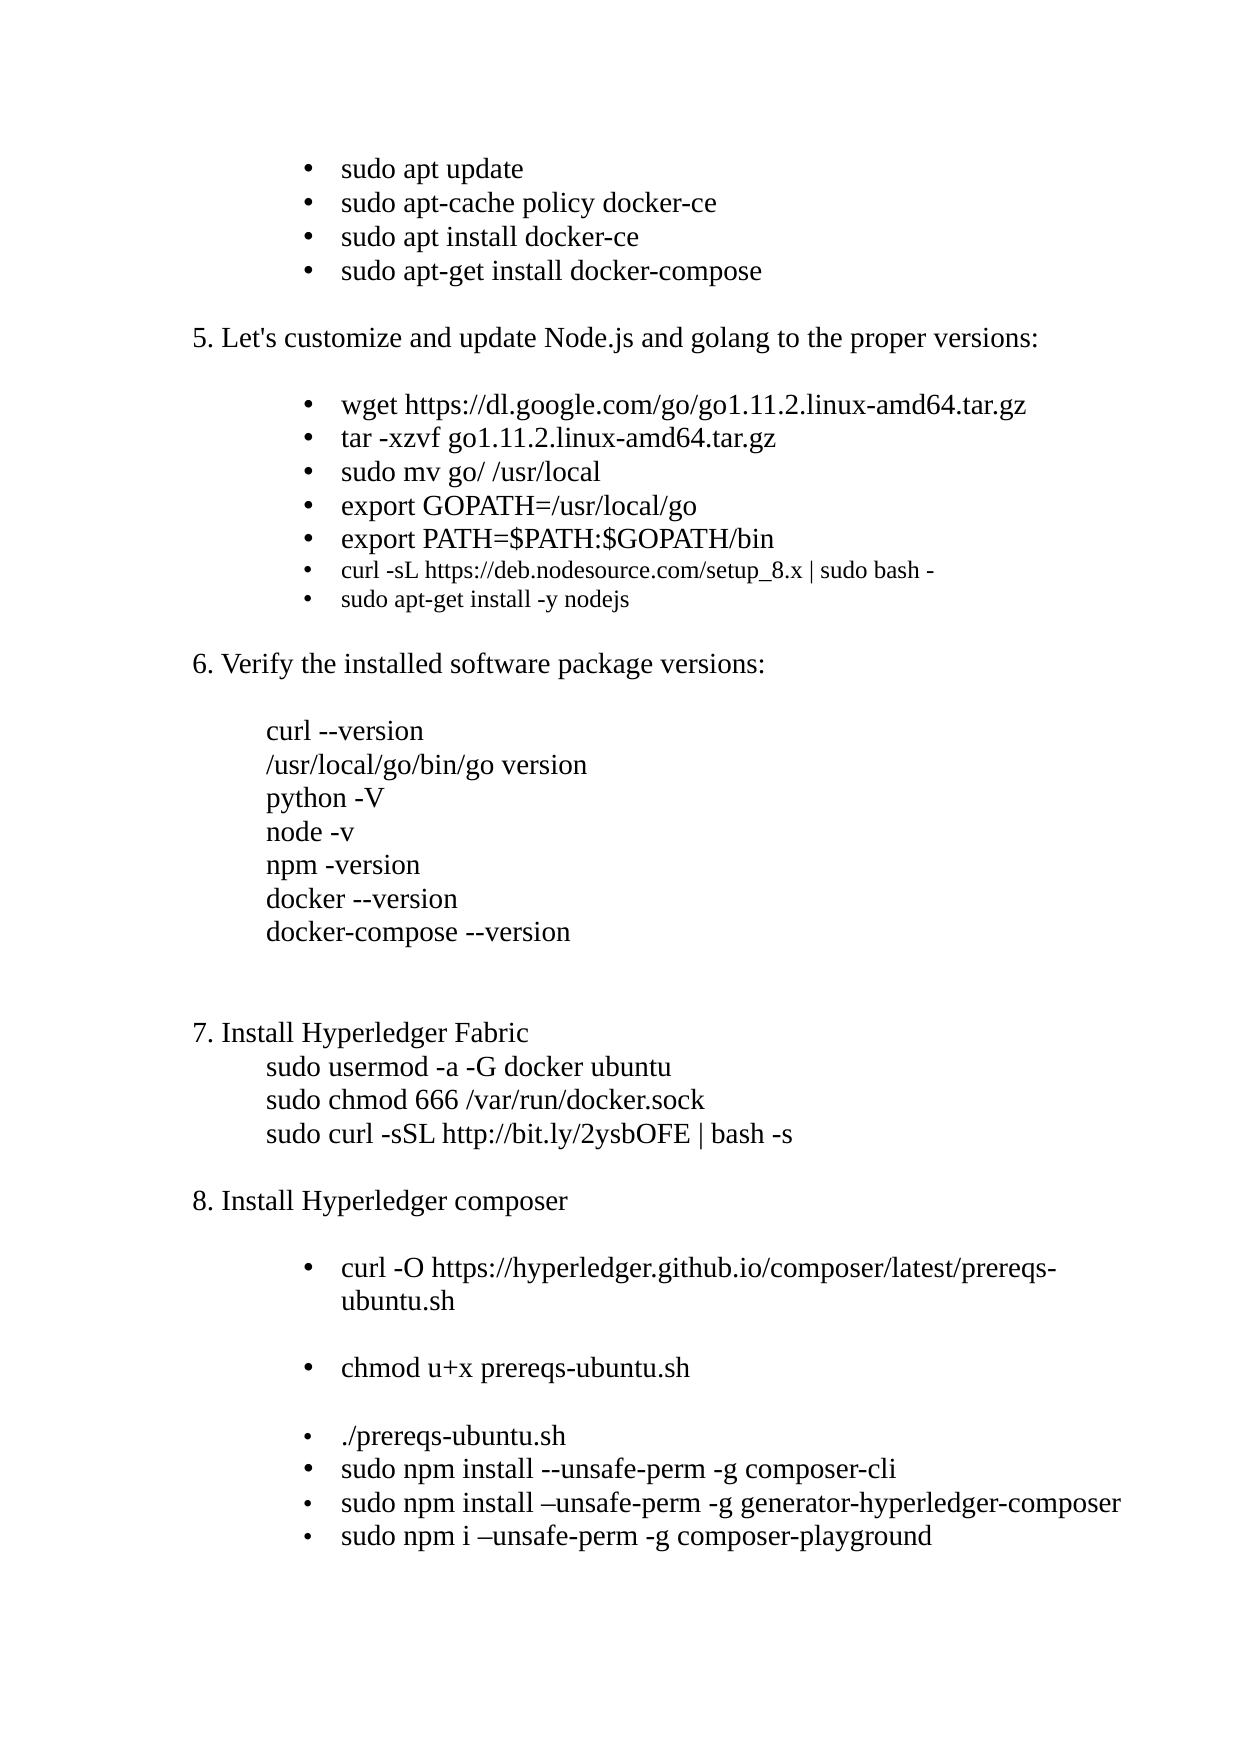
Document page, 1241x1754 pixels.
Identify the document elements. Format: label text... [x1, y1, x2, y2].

text sudo usermod -a -G docker ubuntu [118, 1049, 1122, 1082]
list chmod u+x prereqs-ubuntu.sh [303, 1351, 1122, 1384]
list export GOPATH=/usr/local/go [303, 488, 1122, 521]
text sudo curl -sSL http://bit.ly/2ysbOFE | bash -s [118, 1116, 1122, 1149]
text curl --version [118, 713, 1122, 747]
list sudo mv go/ /usr/local [303, 454, 1122, 488]
list curl -sL https://deb.nodesource.com/setup_8.x | sudo bash - [303, 555, 1122, 584]
list tar -xzvf go1.11.2.linux-amd64.tar.gz [303, 421, 1122, 454]
list sudo apt update [303, 152, 1122, 185]
list sudo npm install --unsafe-perm -g composer-cli [303, 1451, 1122, 1485]
list sudo apt install docker-ce [303, 219, 1122, 253]
list sudo npm install –unsafe-perm -g generator-hyperledger-composer [303, 1485, 1122, 1518]
text node -v [118, 814, 1122, 847]
list wget https://dl.google.com/go/go1.11.2.linux-amd64.tar.gz [303, 387, 1122, 421]
list curl -O https://hyperledger.github.io/composer/latest/prereqs-ubuntu.sh [303, 1250, 1122, 1317]
text docker --version [118, 881, 1122, 914]
text python -V [118, 780, 1122, 814]
text 6. Verify the installed software package versions: [118, 646, 1122, 680]
list sudo apt-get install -y nodejs [303, 584, 1122, 613]
list ./prereqs-ubuntu.sh [303, 1418, 1122, 1451]
text npm -version [118, 847, 1122, 881]
list export PATH=$PATH:$GOPATH/bin [303, 521, 1122, 555]
text 5. Let's customize and update Node.js and golang to the proper versions: [118, 320, 1122, 353]
text 7. Install Hyperledger Fabric [118, 1015, 1122, 1049]
text docker-compose --version [118, 914, 1122, 948]
list sudo apt-get install docker-compose [303, 253, 1122, 286]
list sudo apt-cache policy docker-ce [303, 185, 1122, 219]
text 8. Install Hyperledger composer [118, 1183, 1122, 1216]
text /usr/local/go/bin/go version [118, 747, 1122, 780]
text sudo chmod 666 /var/run/docker.sock [118, 1082, 1122, 1116]
list sudo npm i –unsafe-perm -g composer-playground [303, 1518, 1122, 1581]
